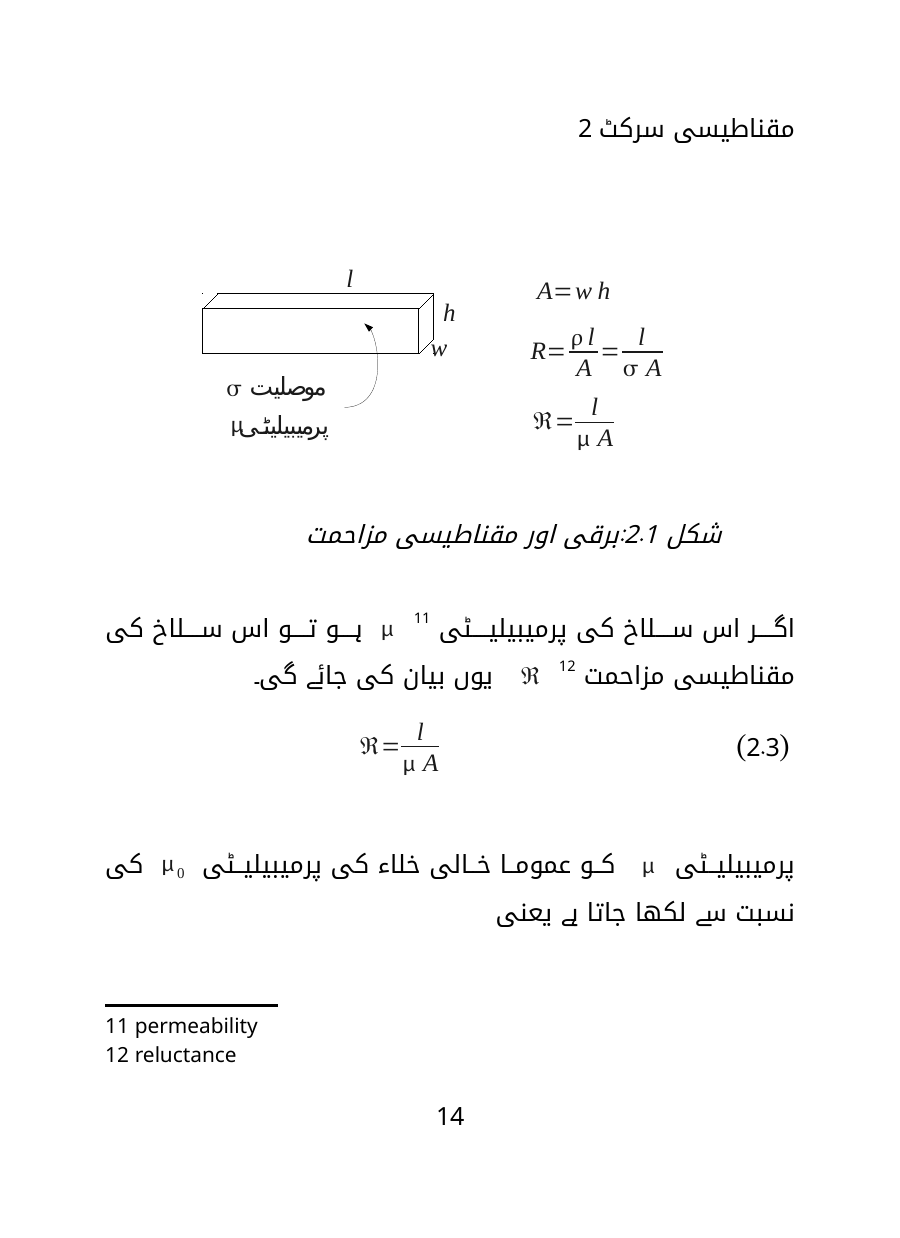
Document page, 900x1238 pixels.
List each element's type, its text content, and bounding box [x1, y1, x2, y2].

text reluctance [105, 1040, 795, 1068]
text permeability [105, 1012, 795, 1040]
table_header [105, 712, 686, 795]
table_header (2.3) [686, 712, 795, 795]
text شکل 2.1:برقی اور مقناطیسی مزاحمت [179, 195, 721, 558]
text پرمیبیلیٹی کو عموما خالی خلاء کی پرمیبیلیٹیکی نسبت سے لکھا جاتا ہے یعنی [105, 842, 795, 937]
text اگر اس سلاخ کی پرمیبیلیٹی ہو تو اس سلاخ کی مقناطیسی مزاحمت یوں بیان کی جائے گی۔ [105, 605, 795, 700]
